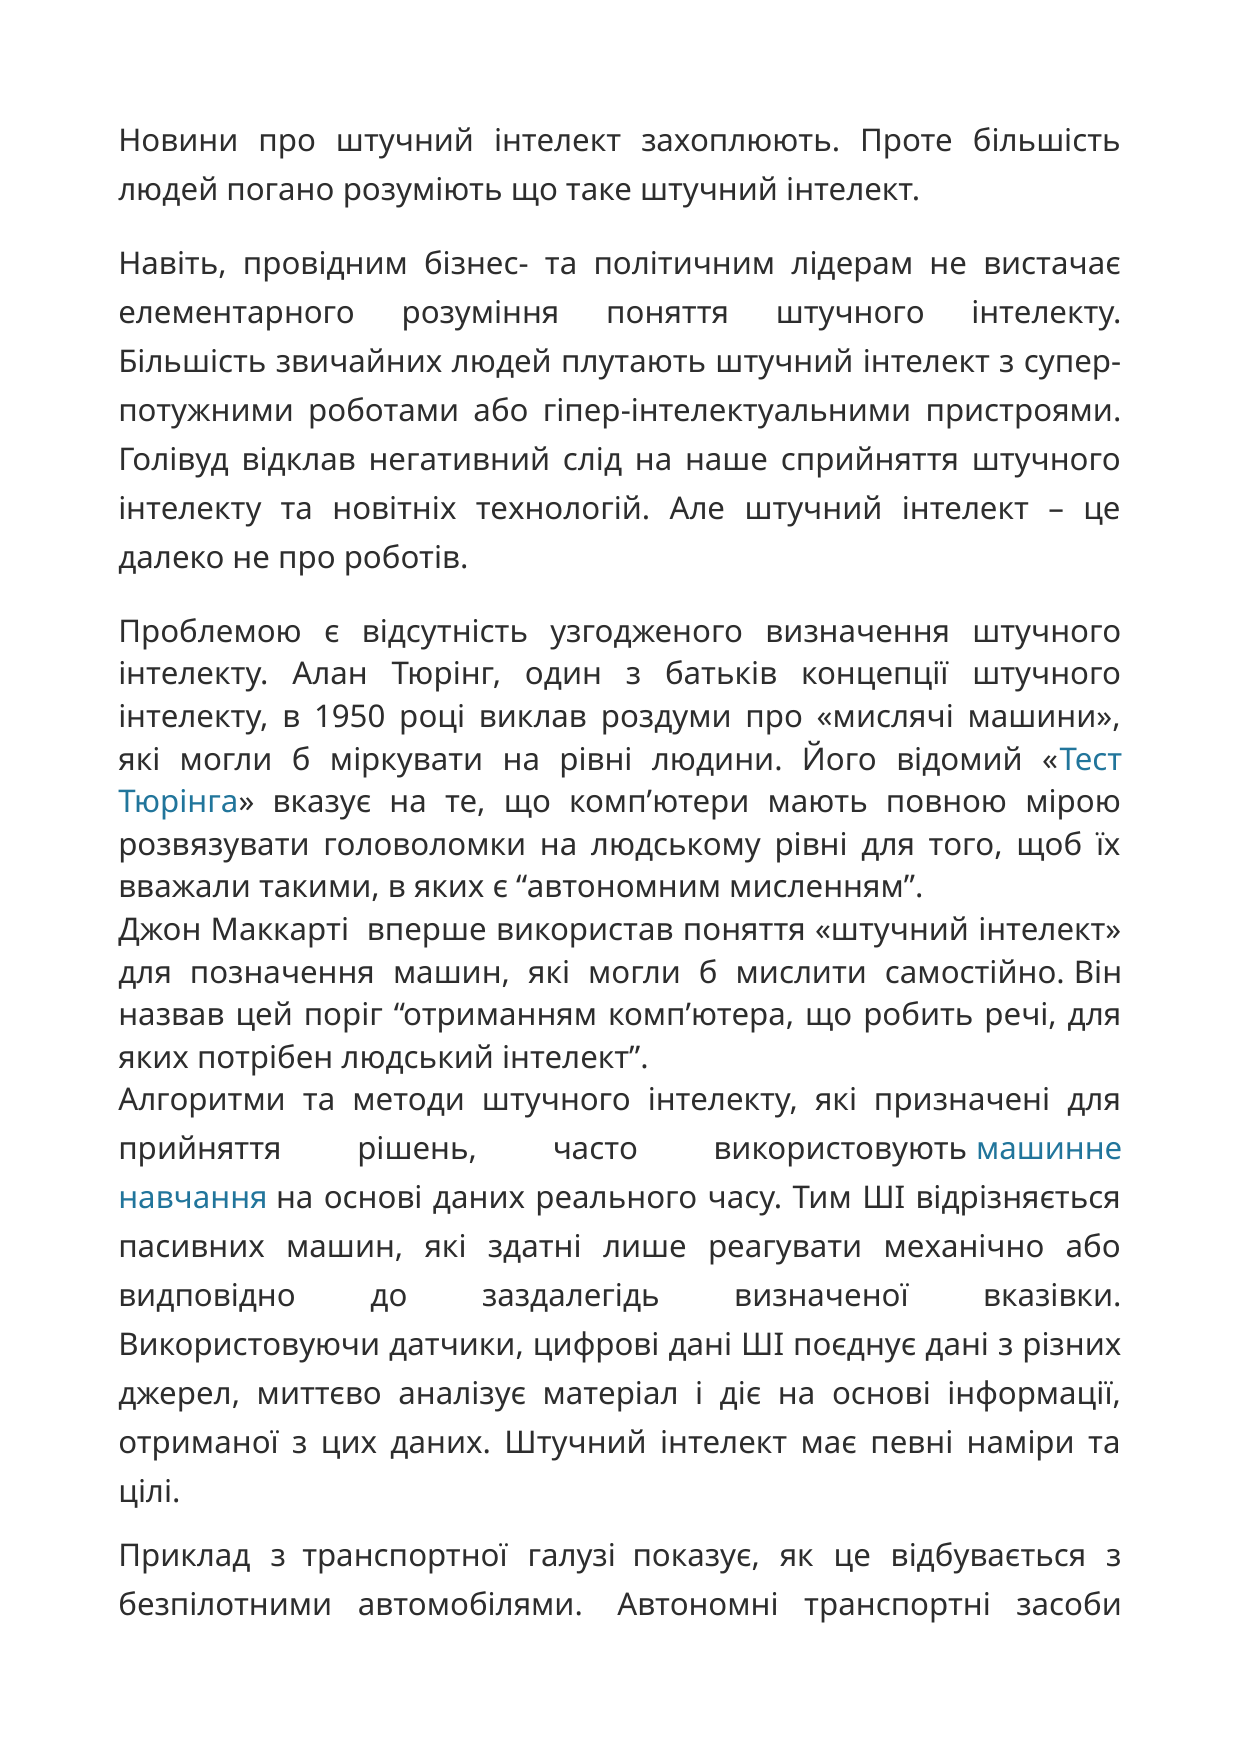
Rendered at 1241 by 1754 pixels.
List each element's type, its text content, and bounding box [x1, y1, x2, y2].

text Алгоритми та методи штучного інтелекту, які призначені для прийняття рішень, часто використовують машинне навчання на основі даних реального часу. Тим ШІ відрізняється пасивних машин, які здатні лише реагувати механічно або видповідно до заздалегідь визначеної вказівки. Використовуючи датчики, цифрові дані ШІ поєднує дані з різних джерел, миттєво аналізує матеріал і діє на основі інформації, отриманої з цих даних. Штучний інтелект має певні наміри та цілі. [118, 1077, 1122, 1512]
text Новини про штучний інтелект захоплюють. Проте більшість людей погано розуміють що таке штучний інтелект. [118, 118, 1122, 210]
text Проблемою є відсутність узгодженого визначення штучного інтелекту. Алан Тюрінг, один з батьків концепції штучного інтелекту, в 1950 році виклав роздуми про «мислячі машини», які могли б міркувати на рівні людини. Його відомий «Тест Тюрінга» вказує на те, що комп’ютери мають повною мірою розвязувати головоломки на людському рівні для того, щоб їх вважали такими, в яких є “автономним мисленням”. [118, 609, 1122, 907]
text Навіть, провідним бізнес- та політичним лідерам не вистачає елементарного розуміння поняття штучного інтелекту. Більшість звичайних людей плутають штучний інтелект з супер-потужними роботами або гіпер-інтелектуальними пристроями. Голівуд відклав негативний слід на наше сприйняття штучного інтелекту та новітніх технологій. Але штучний інтелект – це далеко не про роботів. [118, 241, 1122, 577]
text Джон Маккарті вперше використав поняття «штучний інтелект» для позначення машин, які могли б мислити самостійно. Він назвав цей поріг “отриманням комп’ютера, що робить речі, для яких потрібен людський інтелект”. [118, 907, 1122, 1077]
text Приклад з транспортної галузі показує, як це відбувається з безпілотними автомобілями. Автономні транспортні засоби [118, 1533, 1122, 1624]
